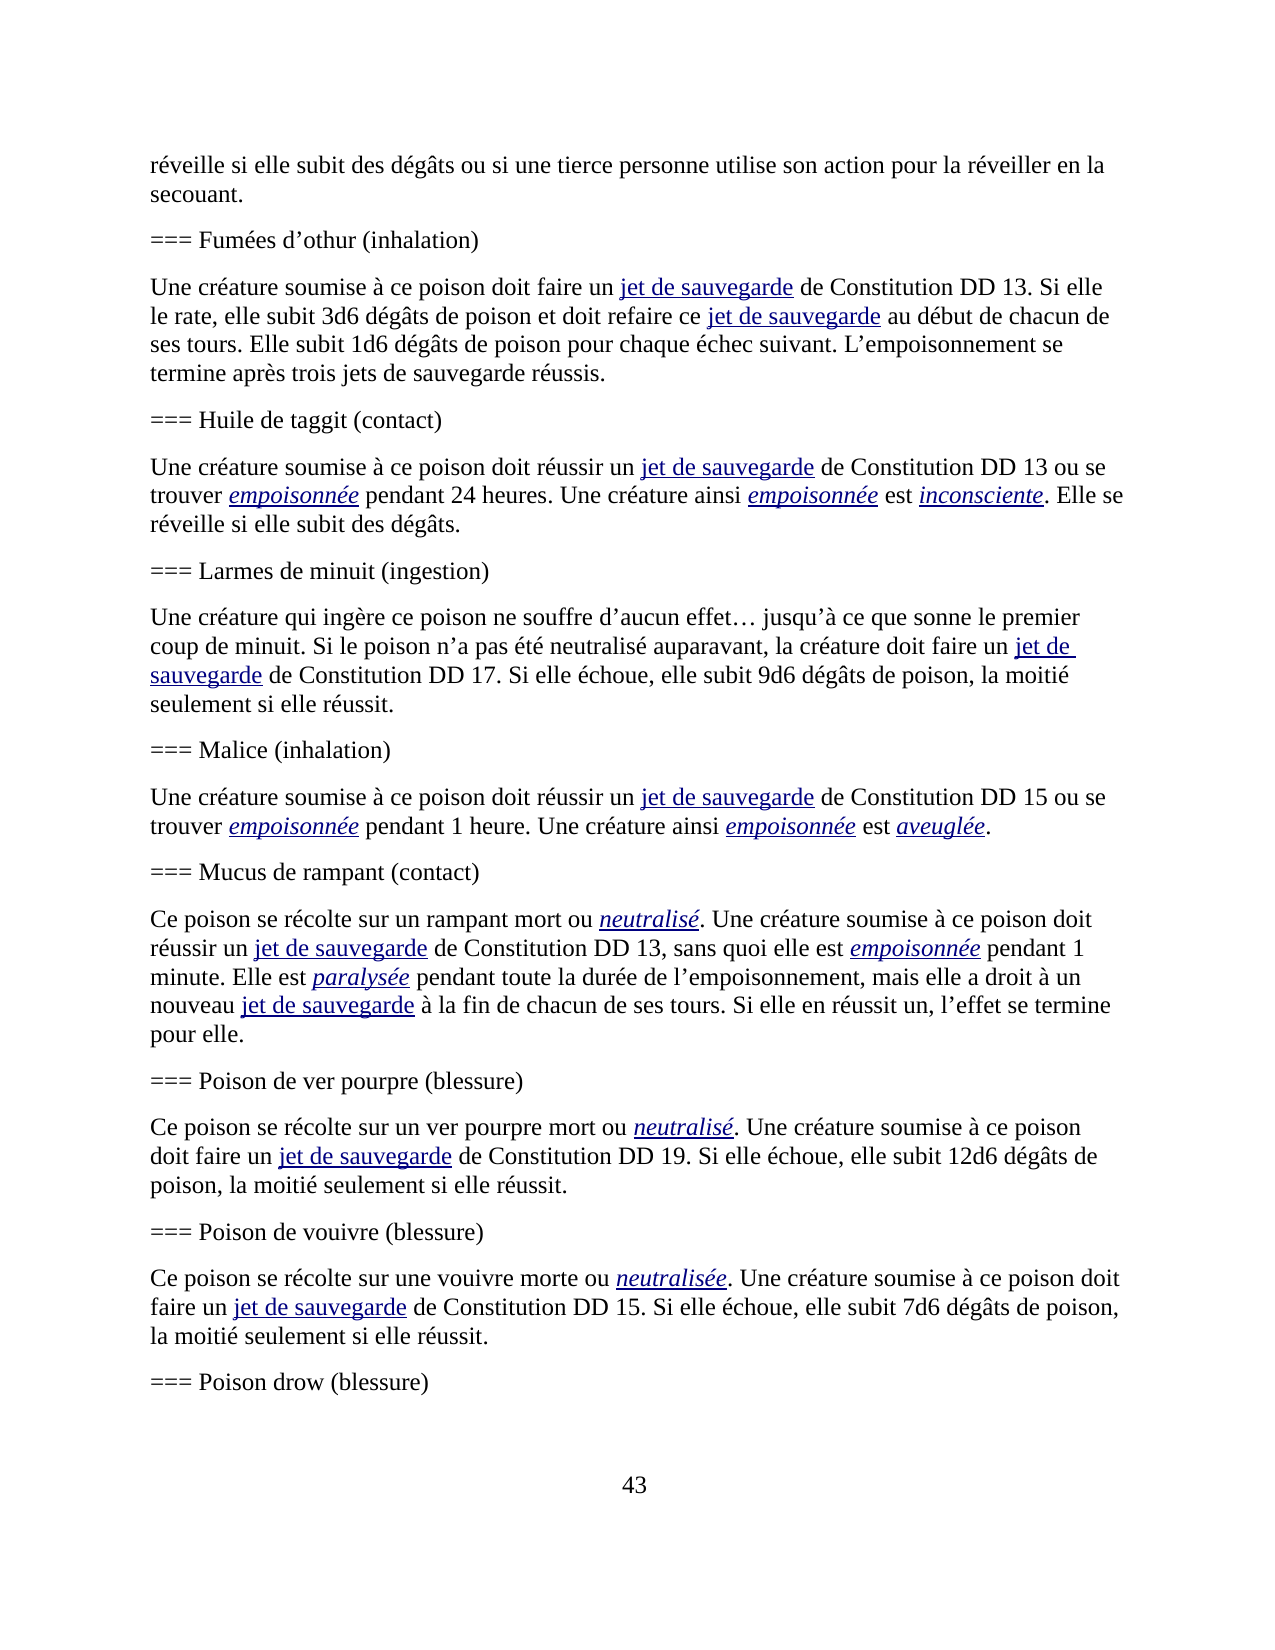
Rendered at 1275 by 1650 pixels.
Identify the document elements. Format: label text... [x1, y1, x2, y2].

text Ce poison se récolte sur un rampant mort ou neutralisé. Une créature soumise à ce poison doit réussir un jet de sauvegarde de Constitution DD 13, sans quoi elle est empoisonnée pendant 1 minute. Elle est paralysée pendant toute la durée de l’empoisonnement, mais elle a droit à un nouveau jet de sauvegarde à la fin de chacun de ses tours. Si elle en réussit un, l’effet se termine pour elle. [150, 904, 1125, 1048]
text === Poison de ver pourpre (blessure) [150, 1066, 1125, 1094]
text === Huile de taggit (contact) [150, 405, 1125, 434]
text Ce poison se récolte sur un ver pourpre mort ou neutralisé. Une créature soumise à ce poison doit faire un jet de sauvegarde de Constitution DD 19. Si elle échoue, elle subit 12d6 dégâts de poison, la moitié seulement si elle réussit. [150, 1112, 1125, 1199]
text Une créature soumise à ce poison doit réussir un jet de sauvegarde de Constitution DD 13 ou se trouver empoisonnée pendant 24 heures. Une créature ainsi empoisonnée est inconsciente. Elle se réveille si elle subit des dégâts. [150, 452, 1125, 538]
text Ce poison se récolte sur une vouivre morte ou neutralisée. Une créature soumise à ce poison doit faire un jet de sauvegarde de Constitution DD 15. Si elle échoue, elle subit 7d6 dégâts de poison, la moitié seulement si elle réussit. [150, 1263, 1125, 1349]
text === Larmes de minuit (ingestion) [150, 556, 1125, 584]
text === Mucus de rampant (contact) [150, 857, 1125, 886]
text Une créature soumise à ce poison doit réussir un jet de sauvegarde de Constitution DD 15 ou se trouver empoisonnée pendant 1 heure. Une créature ainsi empoisonnée est aveuglée. [150, 782, 1125, 839]
text === Malice (inhalation) [150, 735, 1125, 764]
text Une créature qui ingère ce poison ne souffre d’aucun effet…​ jusqu’à ce que sonne le premier coup de minuit. Si le poison n’a pas été neutralisé auparavant, la créature doit faire un jet de sauvegarde de Constitution DD 17. Si elle échoue, elle subit 9d6 dégâts de poison, la moitié seulement si elle réussit. [150, 602, 1125, 717]
text === Poison de vouivre (blessure) [150, 1217, 1125, 1245]
text réveille si elle subit des dégâts ou si une tierce personne utilise son action pour la réveiller en la secouant. [150, 150, 1125, 207]
text === Fumées d’othur (inhalation) [150, 225, 1125, 254]
text === Poison drow (blessure) [150, 1367, 1125, 1396]
text Une créature soumise à ce poison doit faire un jet de sauvegarde de Constitution DD 13. Si elle le rate, elle subit 3d6 dégâts de poison et doit refaire ce jet de sauvegarde au début de chacun de ses tours. Elle subit 1d6 dégâts de poison pour chaque échec suivant. L’empoisonnement se termine après trois jets de sauvegarde réussis. [150, 272, 1125, 387]
